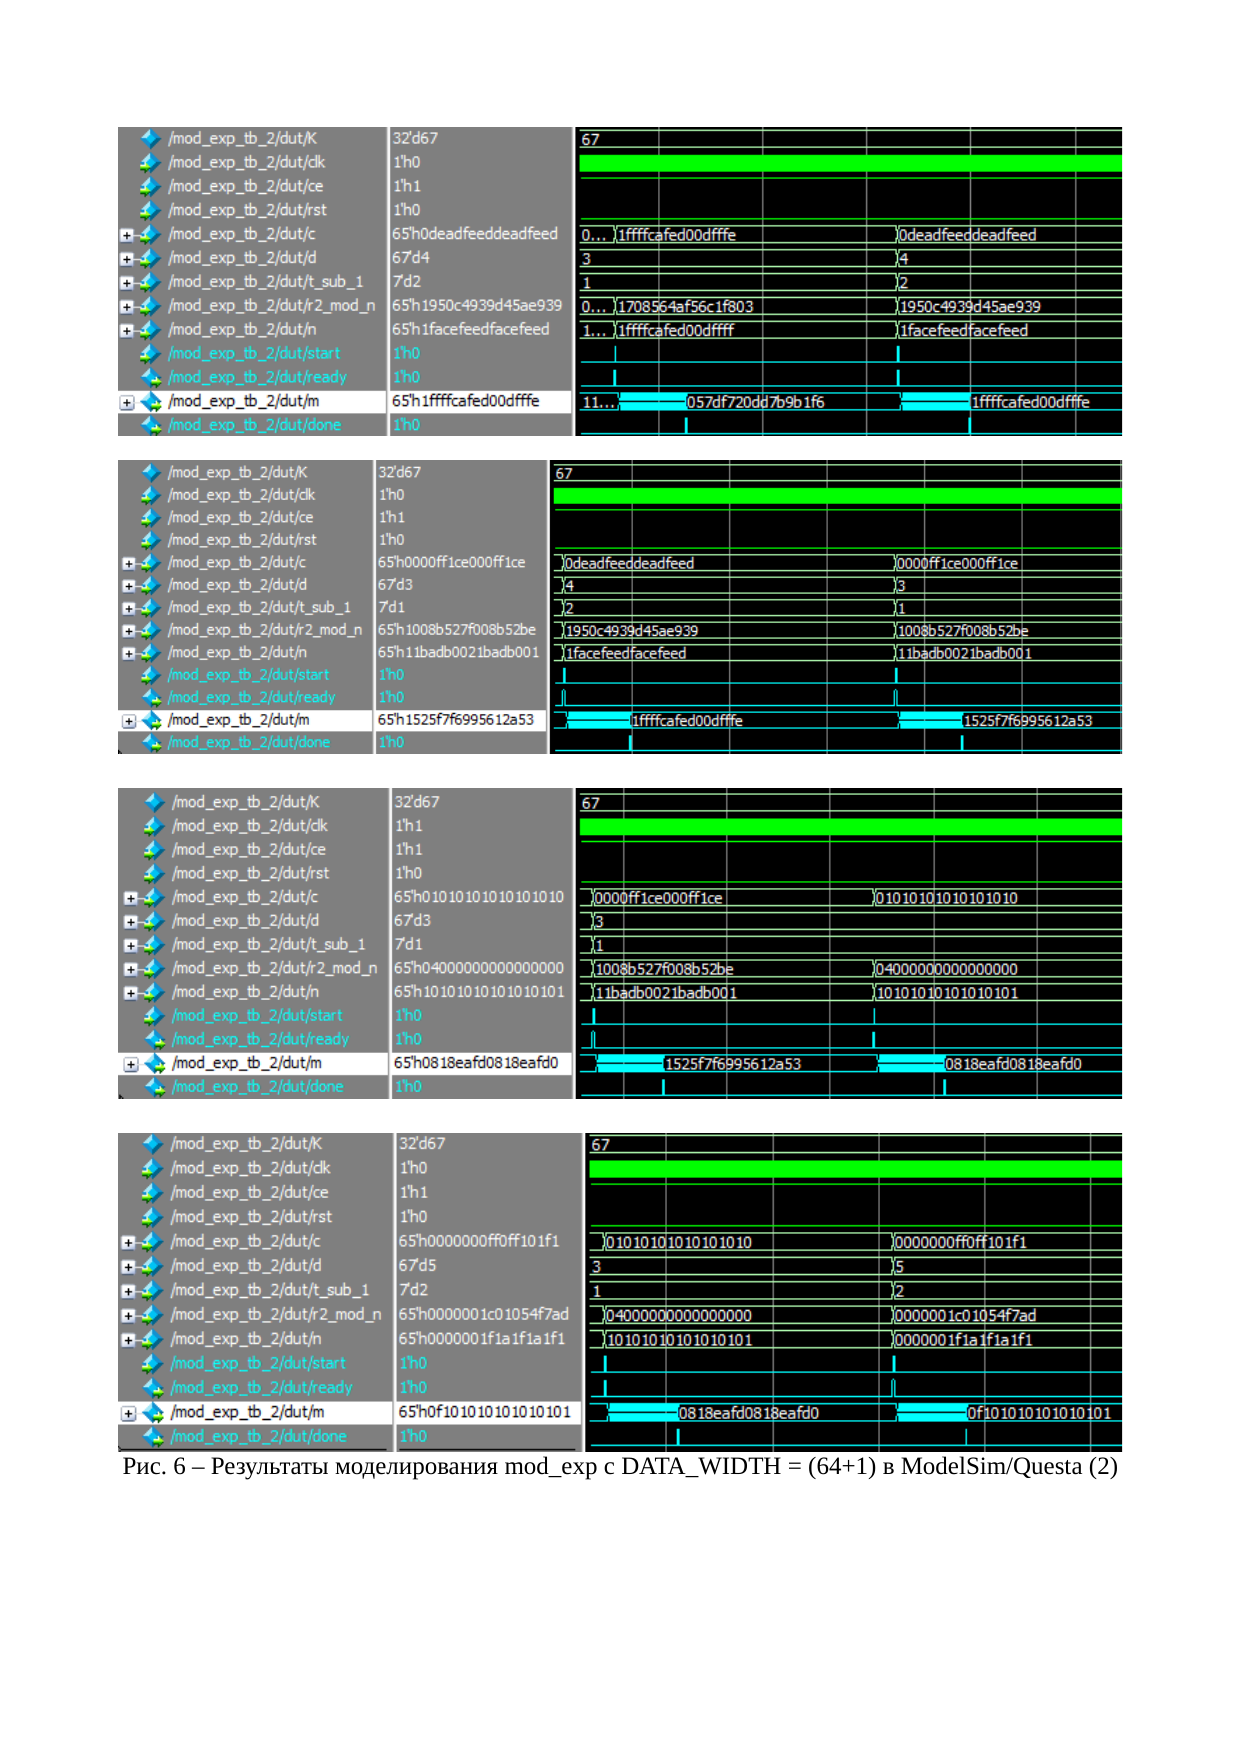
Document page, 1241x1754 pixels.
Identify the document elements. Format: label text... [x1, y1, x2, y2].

picture [118, 1133, 1123, 1452]
text Рис. 6 – Результаты моделирования mod_exp с DATA_WIDTH = (64+1) в ModelSim/Questa (2) [118, 1452, 1122, 1480]
picture [118, 127, 1123, 436]
picture [118, 788, 1123, 1099]
picture [118, 460, 1123, 754]
